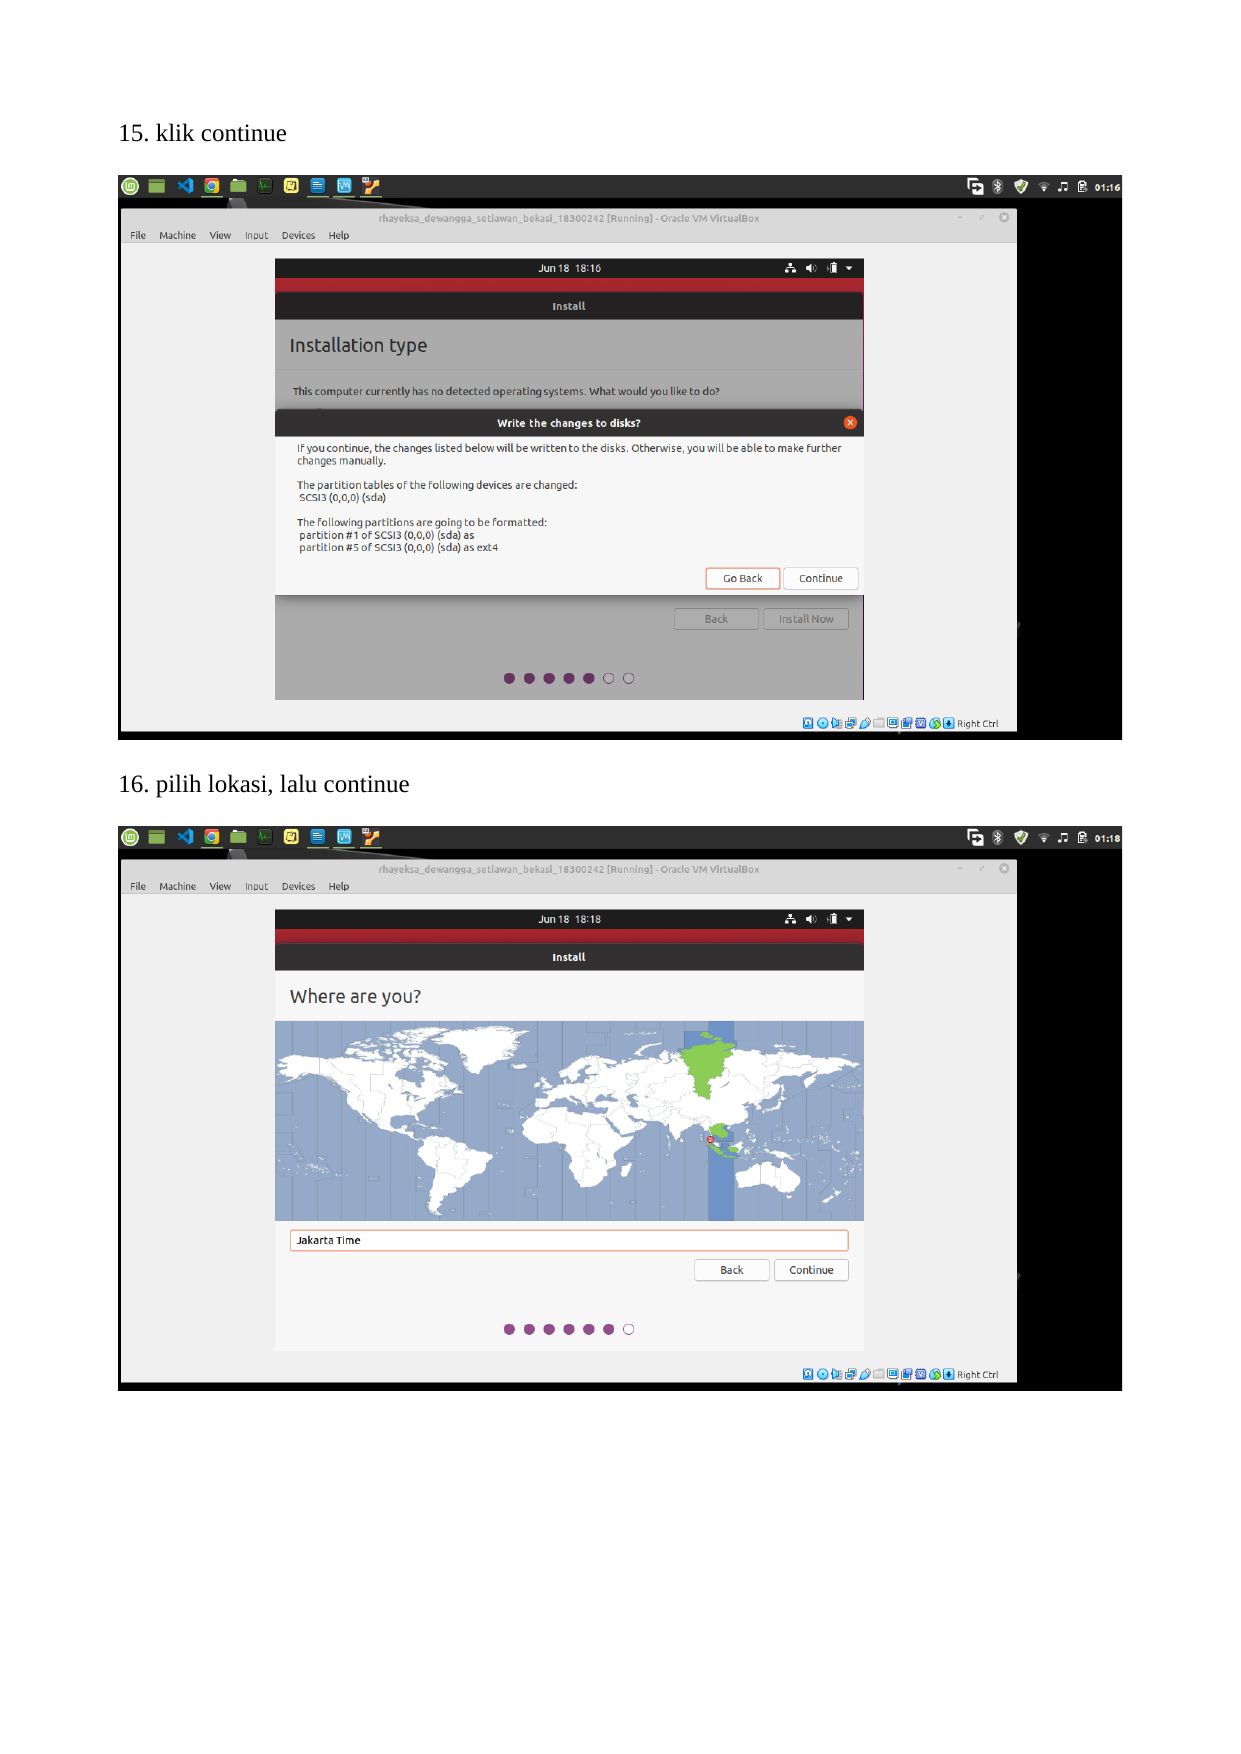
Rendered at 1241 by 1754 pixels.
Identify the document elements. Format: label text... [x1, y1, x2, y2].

picture [118, 175, 1123, 740]
text 16. pilih lokasi, lalu continue [118, 769, 1122, 797]
picture [118, 826, 1123, 1391]
text 15. klik continue [118, 118, 1122, 147]
